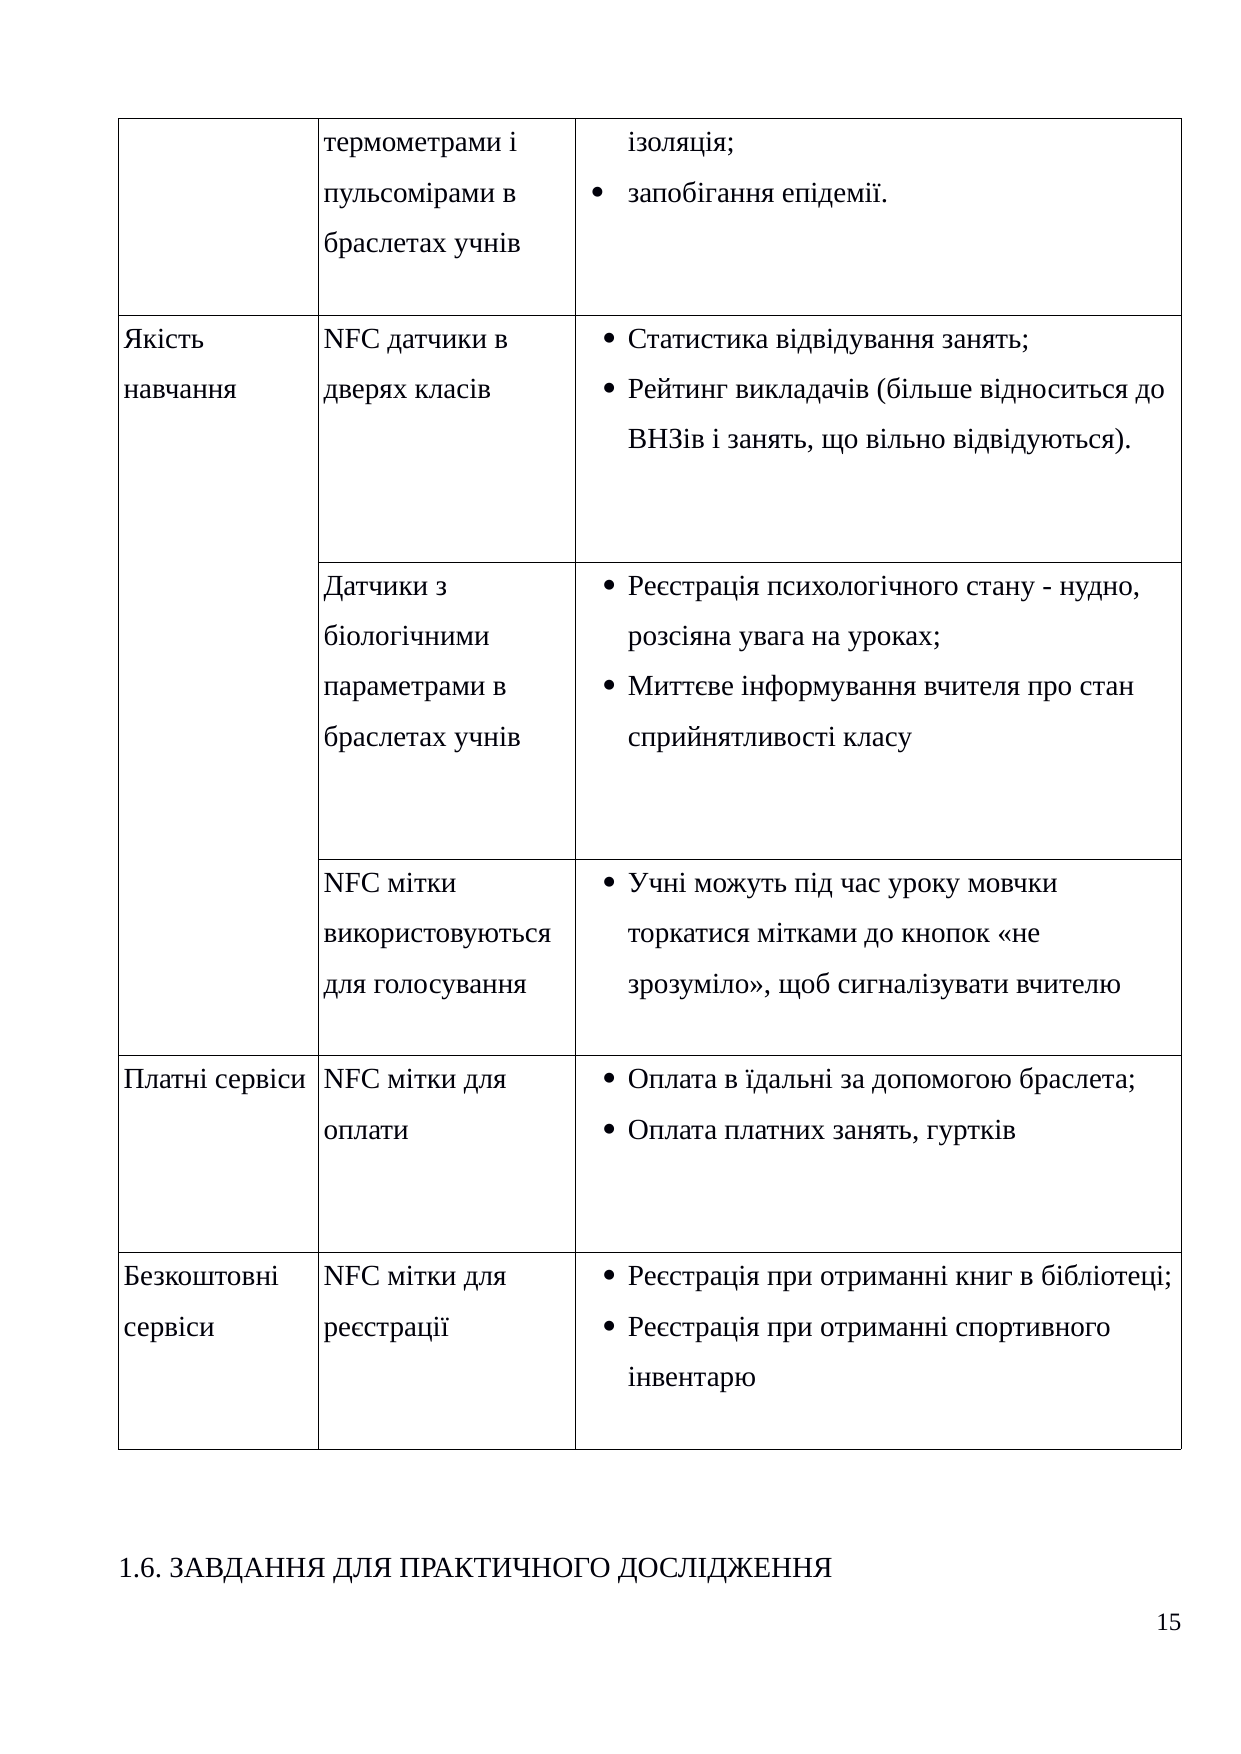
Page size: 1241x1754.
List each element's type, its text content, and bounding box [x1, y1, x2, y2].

table_cell Якість навчання [119, 316, 318, 1055]
table_cell NFC датчики в дверях класів [319, 316, 575, 562]
table_cell Платні сервіси [119, 1056, 318, 1252]
table_cell [119, 119, 318, 314]
table_cell Виявлення хворих, своєчасна допомога і ізоляція; запобігання епідемії. [576, 119, 1181, 314]
table_cell Реєстрація при отриманні книг в бібліотеці; Реєстрація при отриманні спортивного інвентарю [576, 1253, 1181, 1449]
table_cell NFC мітки для реєстрації [319, 1253, 575, 1449]
table_cell Оплата в їдальні за допомогою браслета; Оплата платних занять, гуртків [576, 1056, 1181, 1252]
table_cell NFC мітки використовуються для голосування [319, 860, 575, 1055]
table_cell термометрами і пульсомірами в браслетах учнів [319, 119, 575, 314]
text 1.6. ЗАВДАННЯ ДЛЯ ПРАКТИЧНОГО ДОСЛІДЖЕННЯ [118, 1550, 1181, 1583]
table_cell NFC мітки для оплати [319, 1056, 575, 1252]
table_cell Учні можуть під час уроку мовчки торкатися мітками до кнопок «не зрозуміло», щоб сигналізувати вчителю [576, 860, 1181, 1055]
table_cell Безкоштовні сервіси [119, 1253, 318, 1449]
table_cell Датчики з біологічними параметрами в браслетах учнів [319, 563, 575, 859]
table_cell Статистика відвідування занять; Рейтинг викладачів (більше відноситься до ВНЗів і занять, що вільно відвідуються). [576, 316, 1181, 562]
table_cell Реєстрація психологічного стану - нудно, розсіяна увага на уроках; Миттєве інформування вчителя про стан сприйнятливості класу [576, 563, 1181, 859]
